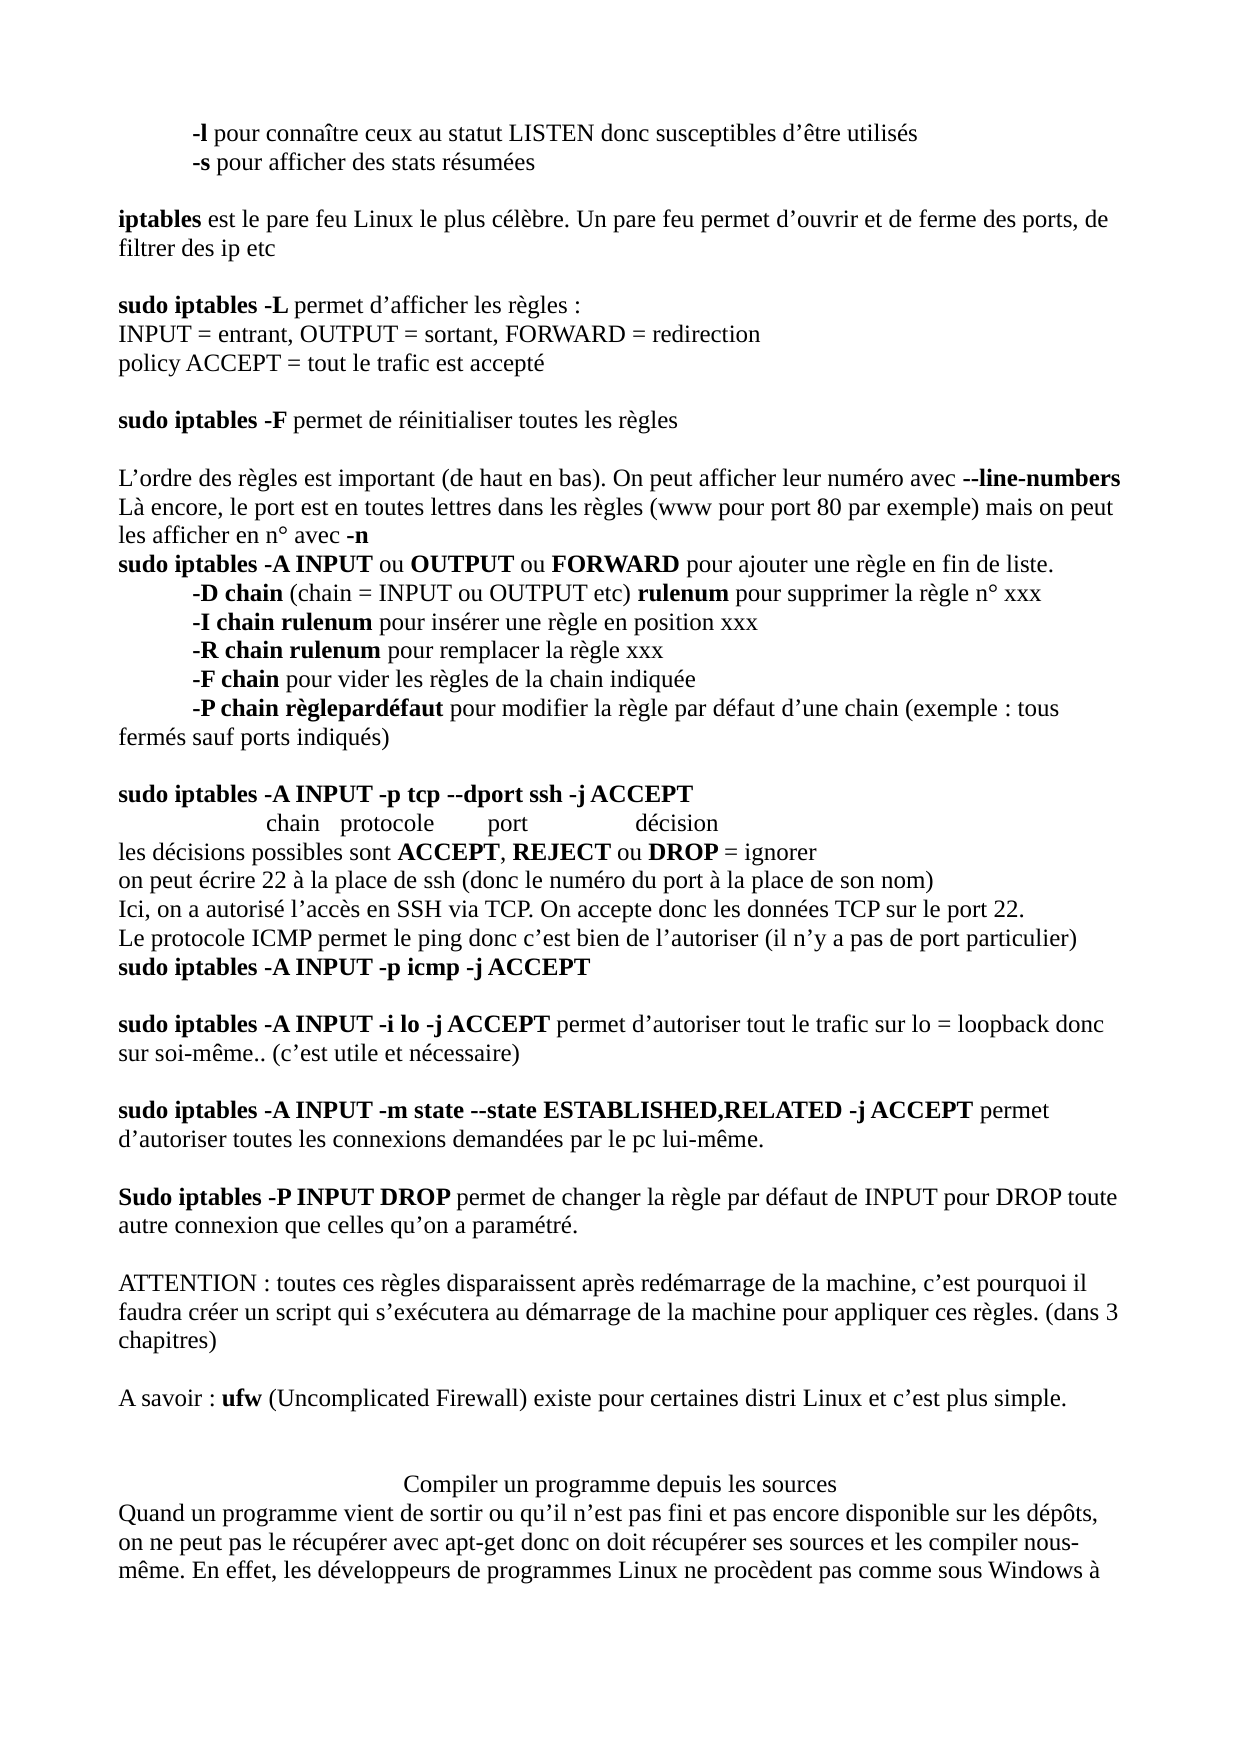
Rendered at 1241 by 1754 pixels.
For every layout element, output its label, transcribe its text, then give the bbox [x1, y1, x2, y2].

text -R chain rulenum pour remplacer la règle xxx [118, 636, 1122, 664]
text les décisions possibles sont ACCEPT, REJECT ou DROP = ignorer [118, 837, 1122, 866]
text chain protocole port décision [118, 808, 1122, 837]
text sudo iptables -A INPUT -m state --state ESTABLISHED,RELATED -j ACCEPT permet d’autoriser toutes les connexions demandées par le pc lui-même. Sudo iptables -P INPUT DROP permet de changer la règle par défaut de INPUT pour DROP toute autre connexion que celles qu’on a paramétré. [118, 1096, 1122, 1239]
text sudo iptables -L permet d’afficher les règles : [118, 291, 1122, 319]
text INPUT = entrant, OUTPUT = sortant, FORWARD = redirection [118, 319, 1122, 348]
text sudo iptables -A INPUT -i lo -j ACCEPT permet d’autoriser tout le trafic sur lo = loopback donc sur soi-même.. (c’est utile et nécessaire) [118, 1009, 1122, 1067]
text Quand un programme vient de sortir ou qu’il n’est pas fini et pas encore disponible sur les dépôts, on ne peut pas le récupérer avec apt-get donc on doit récupérer ses sources et les compiler nous-même. En effet, les développeurs de programmes Linux ne procèdent pas comme sous Windows à [118, 1498, 1122, 1584]
text Compiler un programme depuis les sources [118, 1469, 1122, 1498]
text ATTENTION : toutes ces règles disparaissent après redémarrage de la machine, c’est pourquoi il faudra créer un script qui s’exécutera au démarrage de la machine pour appliquer ces règles. (dans 3 chapitres) [118, 1268, 1122, 1354]
text sudo iptables -A INPUT -p tcp --dport ssh -j ACCEPT [118, 779, 1122, 808]
text sudo iptables -A INPUT -p icmp -j ACCEPT [118, 952, 1122, 981]
text -D chain (chain = INPUT ou OUTPUT etc) rulenum pour supprimer la règle n° xxx [118, 578, 1122, 607]
text L’ordre des règles est important (de haut en bas). On peut afficher leur numéro avec --line-numbers [118, 463, 1122, 492]
text Le protocole ICMP permet le ping donc c’est bien de l’autoriser (il n’y a pas de port particulier) [118, 923, 1122, 952]
text -l pour connaître ceux au statut LISTEN donc susceptibles d’être utilisés [118, 118, 1122, 147]
text sudo iptables -F permet de réinitialiser toutes les règles [118, 406, 1122, 434]
text policy ACCEPT = tout le trafic est accepté [118, 348, 1122, 377]
text -I chain rulenum pour insérer une règle en position xxx [118, 607, 1122, 636]
text A savoir : ufw (Uncomplicated Firewall) existe pour certaines distri Linux et c’est plus simple. [118, 1383, 1122, 1412]
text Ici, on a autorisé l’accès en SSH via TCP. On accepte donc les données TCP sur le port 22. [118, 894, 1122, 923]
text -s pour afficher des stats résumées [118, 147, 1122, 176]
text iptables est le pare feu Linux le plus célèbre. Un pare feu permet d’ouvrir et de ferme des ports, de filtrer des ip etc [118, 204, 1122, 262]
text sudo iptables -A INPUT ou OUTPUT ou FORWARD pour ajouter une règle en fin de liste. [118, 549, 1122, 578]
text -F chain pour vider les règles de la chain indiquée [118, 664, 1122, 693]
text Là encore, le port est en toutes lettres dans les règles (www pour port 80 par exemple) mais on peut les afficher en n° avec -n [118, 492, 1122, 549]
text on peut écrire 22 à la place de ssh (donc le numéro du port à la place de son nom) [118, 866, 1122, 894]
text -P chain règlepardéfaut pour modifier la règle par défaut d’une chain (exemple : tous fermés sauf ports indiqués) [118, 693, 1122, 751]
